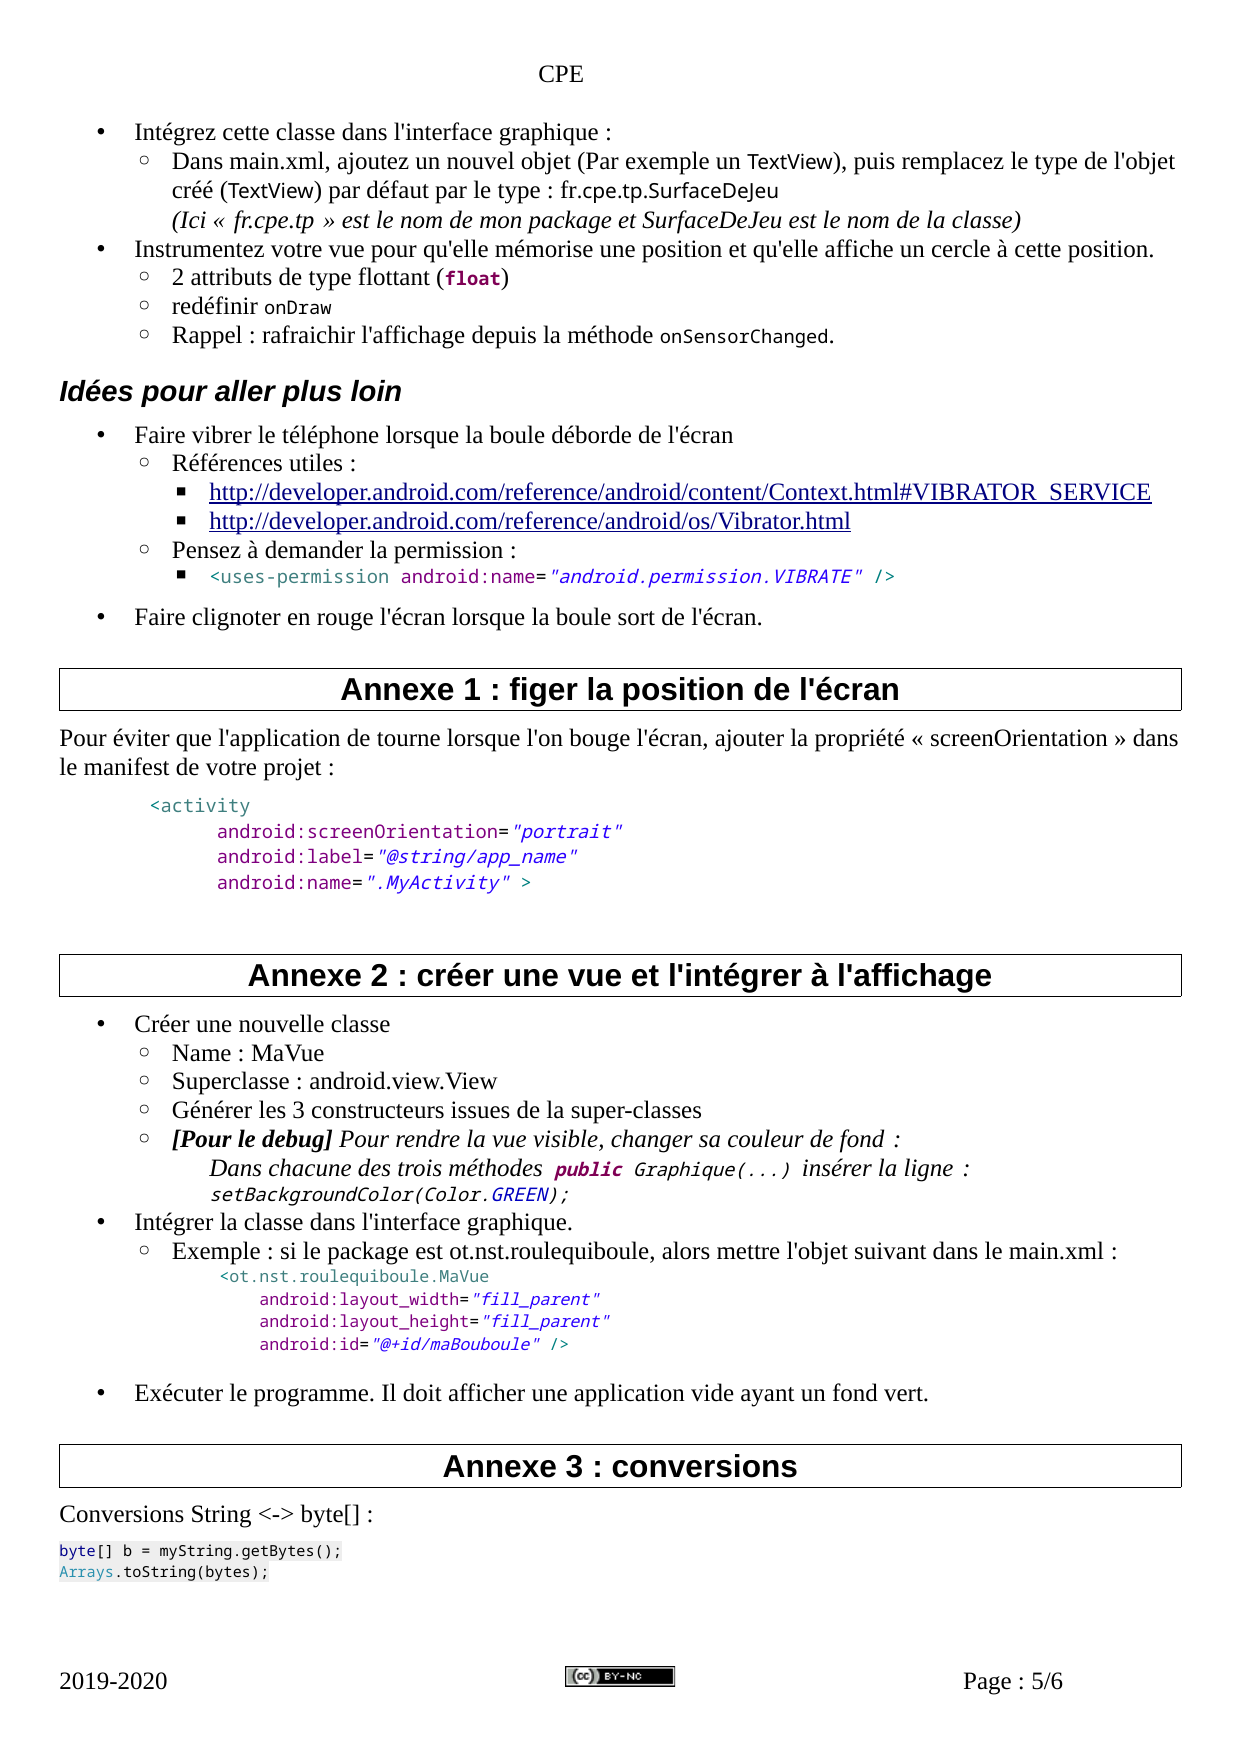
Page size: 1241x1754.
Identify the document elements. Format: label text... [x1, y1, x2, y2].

list http://developer.android.com/reference/android/os/Vibrator.html [172, 506, 1181, 535]
list Faire vibrer le téléphone lorsque la boule déborde de l'écran [97, 420, 1181, 448]
list Pensez à demander la permission : [134, 535, 1181, 563]
text android:label="@string/app_name" [59, 844, 1181, 869]
list Superclasse : android.view.View [134, 1066, 1181, 1095]
text android:layout_width="fill_parent" [59, 1287, 1181, 1310]
list http://developer.android.com/reference/android/content/Context.html#VIBRATOR_SERVICE [172, 477, 1181, 506]
list [Pour le debug] Pour rendre la vue visible, changer sa couleur de fond : [134, 1124, 1181, 1153]
text Arrays.toString(bytes); [59, 1561, 1181, 1582]
text android:name=".MyActivity" > [59, 869, 1181, 895]
text <activity [59, 793, 1181, 818]
picture [565, 1666, 676, 1687]
list Name : MaVue [134, 1038, 1181, 1066]
text <ot.nst.roulequiboule.MaVue [59, 1264, 1181, 1287]
list Générer les 3 constructeurs issues de la super-classes [134, 1095, 1181, 1124]
text Conversions String <-> byte[] : [59, 1499, 1181, 1528]
list Créer une nouvelle classe [97, 1009, 1181, 1038]
list 2 attributs de type flottant (float) [134, 262, 1181, 291]
text android:layout_height="fill_parent" [59, 1310, 1181, 1333]
text byte[] b = myString.getBytes(); [59, 1541, 1181, 1561]
text android:id="@+id/maBouboule" /> [59, 1333, 1181, 1355]
subtitle Annexe 3 : conversions [60, 1445, 1181, 1487]
subtitle Annexe 2 : créer une vue et l'intégrer à l'affichage [60, 955, 1181, 996]
list <uses-permission android:name="android.permission.VIBRATE" /> [172, 563, 1181, 589]
list Intégrer la classe dans l'interface graphique. [97, 1207, 1181, 1236]
text Pour éviter que l'application de tourne lorsque l'on bouge l'écran, ajouter la propriété « screenOrientation » dans le manifest de votre projet : [59, 723, 1181, 780]
subtitle Annexe 1 : figer la position de l'écran [60, 669, 1181, 710]
list Dans main.xml, ajoutez un nouvel objet (Par exemple un TextView), puis remplacez le type de l'objet créé (TextView) par défaut par le type : fr.cpe.tp.SurfaceDeJeu (Ici « fr.cpe.tp » est le nom de mon package et SurfaceDeJeu est le nom de la classe) [134, 146, 1181, 234]
list Exemple : si le package est ot.nst.roulequiboule, alors mettre l'objet suivant dans le main.xml : [134, 1236, 1181, 1264]
list Intégrez cette classe dans l'interface graphique : [97, 117, 1181, 146]
list Exécuter le programme. Il doit afficher une application vide ayant un fond vert. [97, 1378, 1181, 1407]
list Instrumentez votre vue pour qu'elle mémorise une position et qu'elle affiche un cercle à cette position. [97, 234, 1181, 262]
list Rappel : rafraichir l'affichage depuis la méthode onSensorChanged. [134, 320, 1181, 349]
subtitle Idées pour aller plus loin [59, 374, 1181, 407]
list Dans chacune des trois méthodes public Graphique(...) insérer la ligne : setBackgroundColor(Color.GREEN); [172, 1153, 1181, 1207]
list Faire clignoter en rouge l'écran lorsque la boule sort de l'écran. [97, 602, 1181, 630]
text android:screenOrientation="portrait" [59, 818, 1181, 844]
list Références utiles : [134, 448, 1181, 477]
list redéfinir onDraw [134, 291, 1181, 320]
